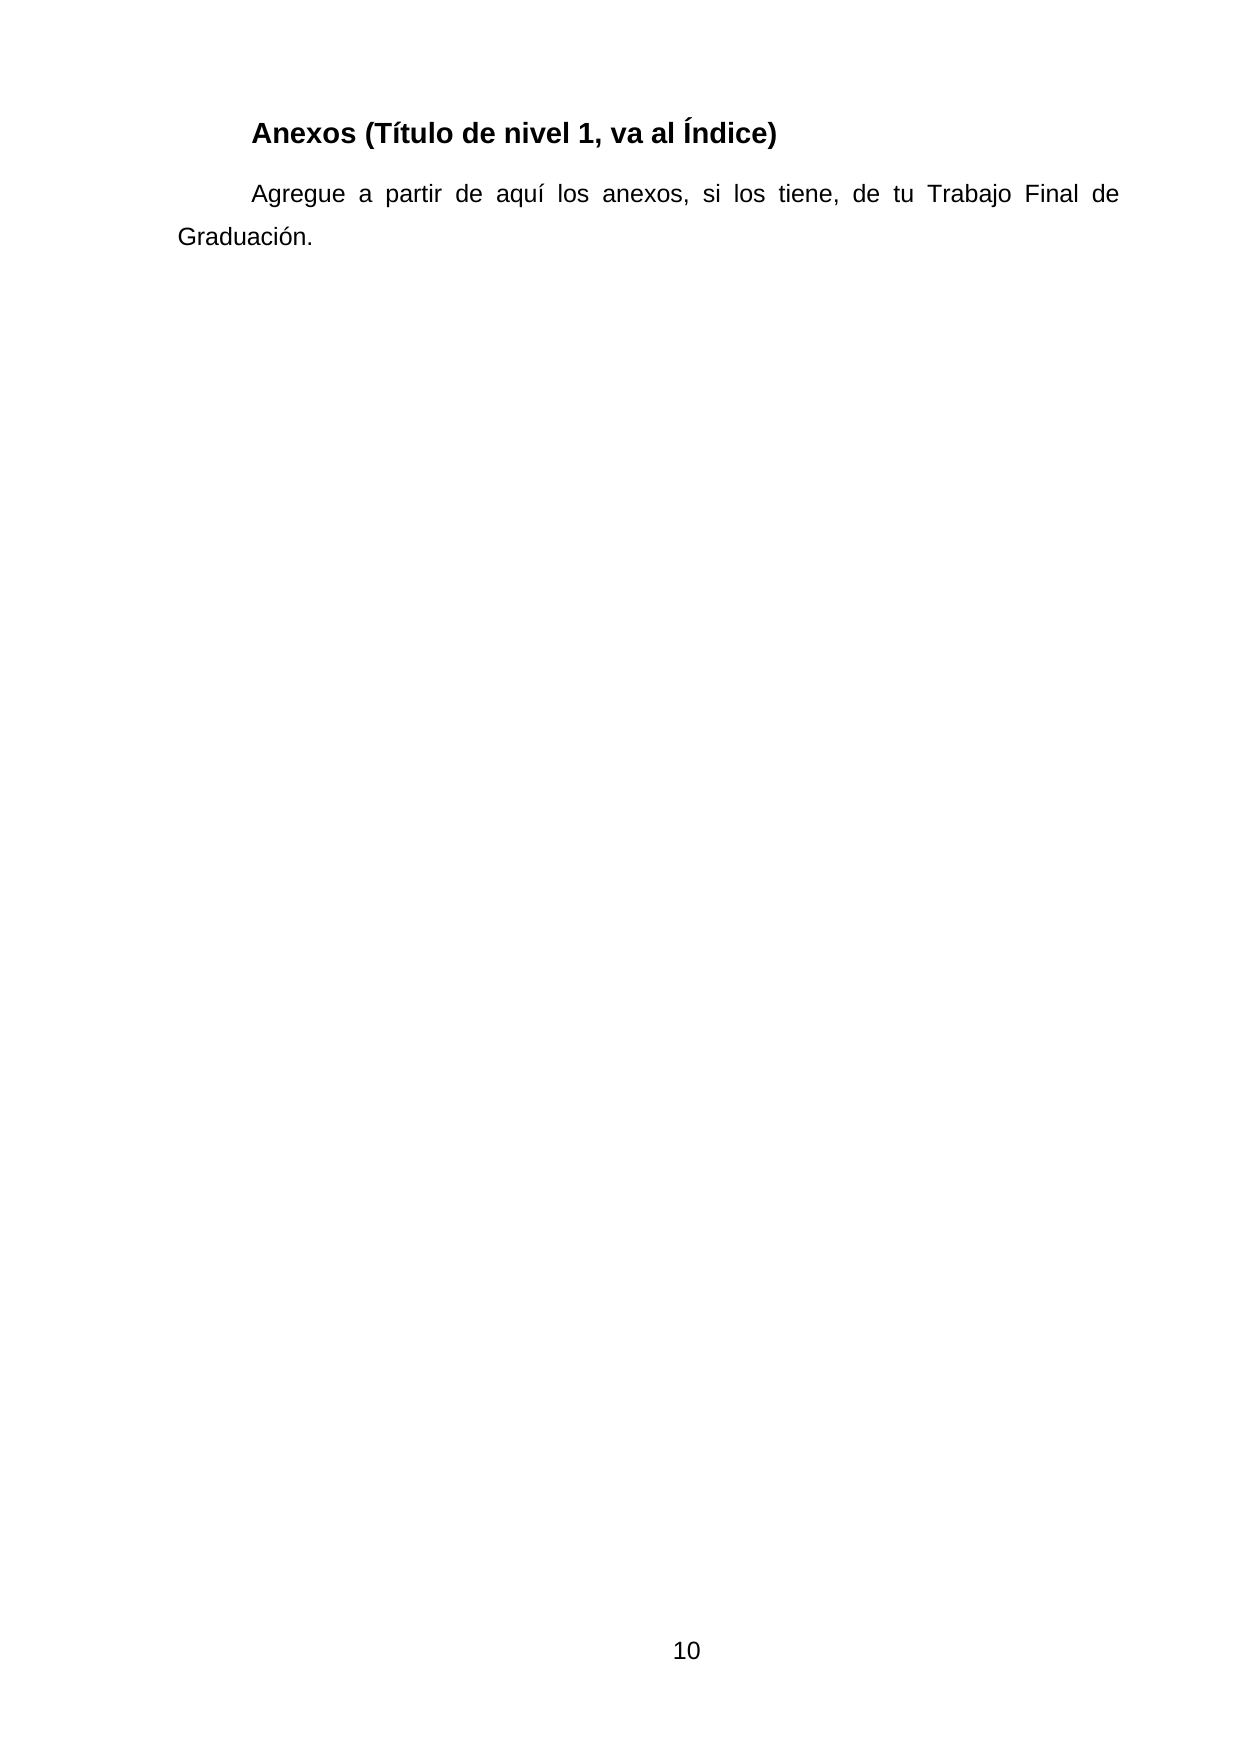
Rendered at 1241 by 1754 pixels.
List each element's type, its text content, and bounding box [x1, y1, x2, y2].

text Agregue a partir de aquí los anexos, si los tiene, de tu Trabajo Final de Graduación. [177, 179, 1122, 251]
subtitle Anexos (Título de nivel 1, va al Índice) [177, 116, 1122, 149]
